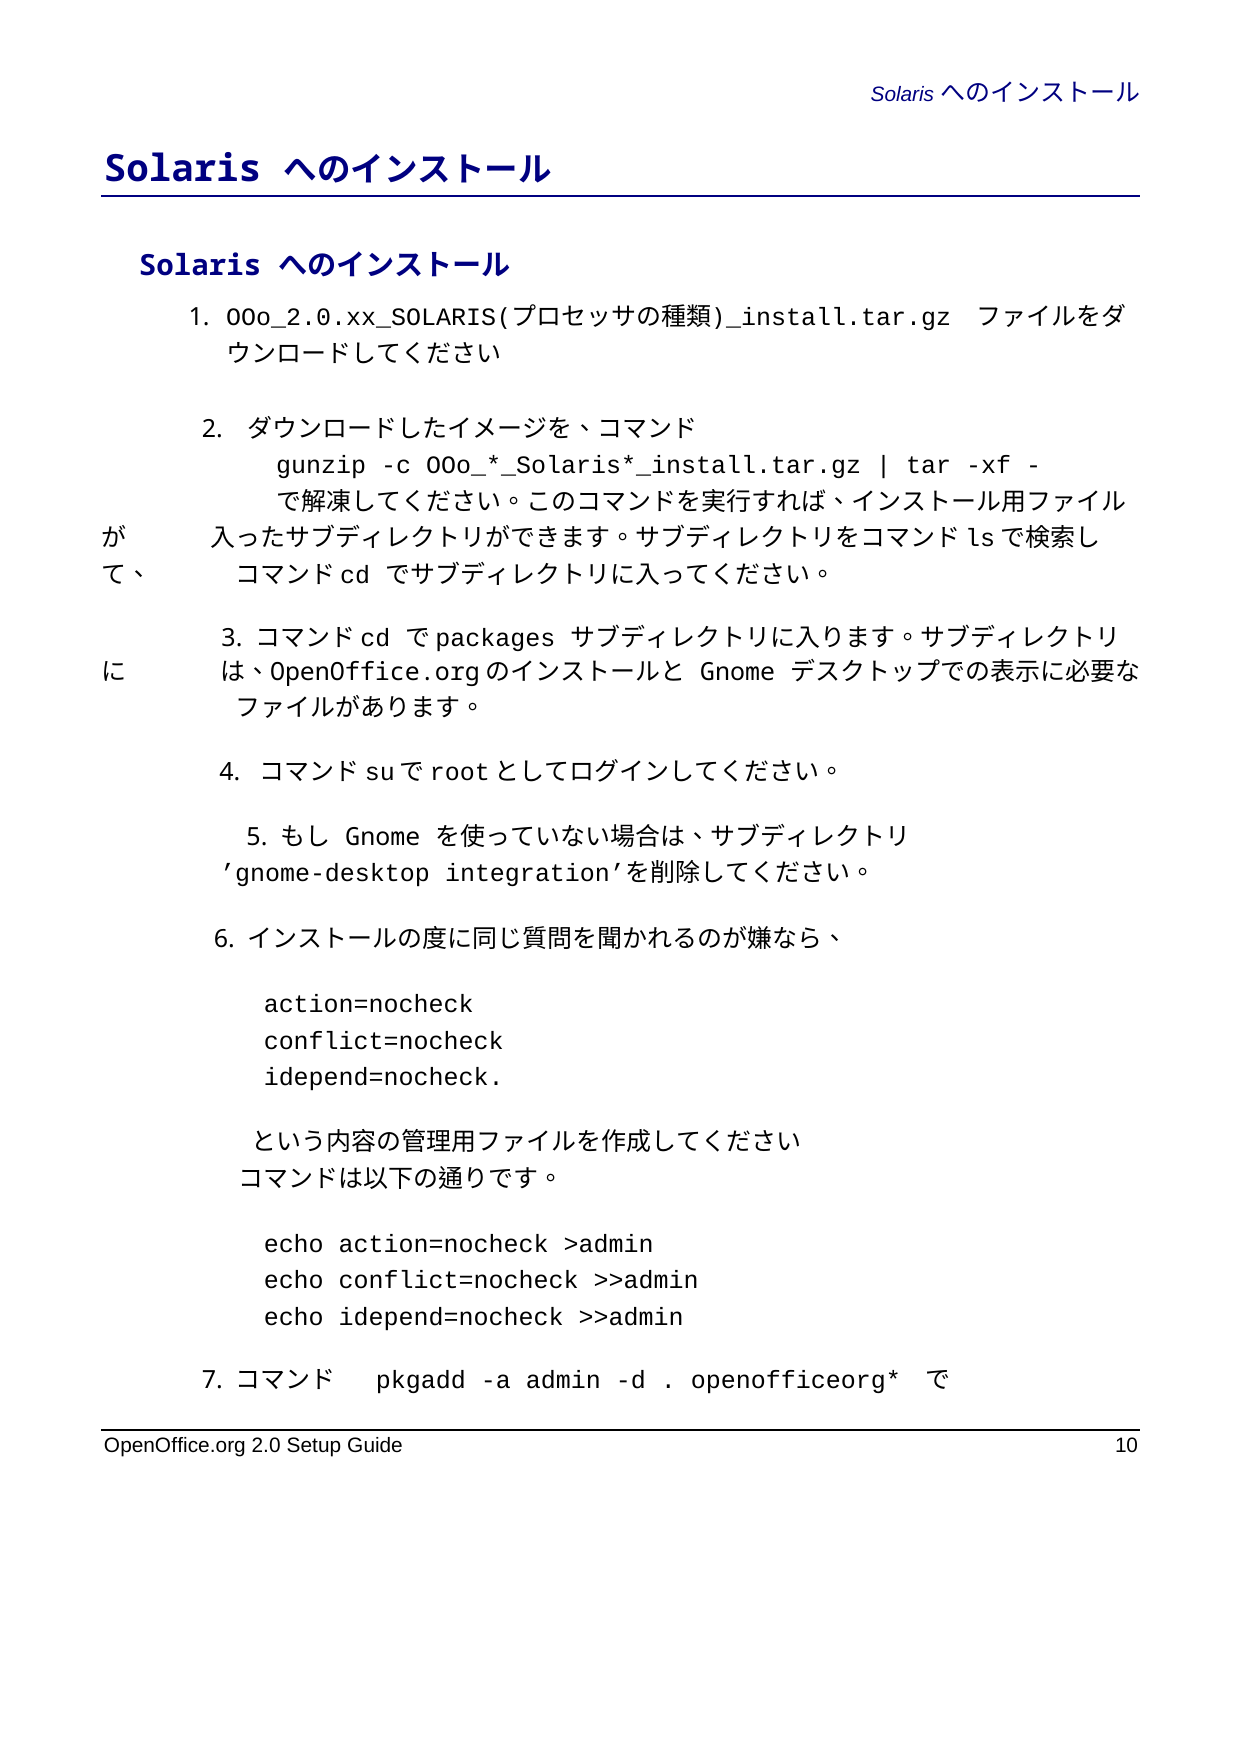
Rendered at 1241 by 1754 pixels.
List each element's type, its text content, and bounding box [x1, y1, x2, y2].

text 6. インストールの度に同じ質問を聞かれるのが嫌なら、 [138, 919, 1140, 955]
subtitle Solaris へのインストール [138, 242, 1140, 284]
text idepend=nocheck. [138, 1057, 1140, 1093]
text 5. もし Gnome を使っていない場合は、サブディレクトリ ’gnome-desktop integration’を削除してください。 [101, 816, 1140, 889]
subtitle Solaris へのインストール [101, 138, 1140, 195]
list OOo_2.0.xx_SOLARIS(プロセッサの種類)_install.tar.gz ファイルをダウンロードしてください [188, 299, 1140, 369]
text で解凍してください。このコマンドを実行すれば、インストール用ファイルが 入ったサブディレクトリができます。サブディレクトリをコマンドlsで検索して、 コマンドcd でサブディレクトリに入ってください。 [101, 481, 1140, 591]
text 7. コマンド pkgadd -a admin -d . openofficeorg* で [138, 1362, 1140, 1396]
text conflict=nocheck [138, 1020, 1140, 1057]
text action=nocheck [138, 984, 1140, 1020]
text という内容の管理用ファイルを作成してください [138, 1122, 1140, 1158]
text 2. ダウンロードしたイメージを、コマンド [138, 408, 1140, 445]
text コマンドは以下の通りです。 [138, 1158, 1140, 1194]
text echo conflict=nocheck >>admin [138, 1259, 1140, 1296]
text 4. コマンドsuでrootとしてログインしてください。 [138, 754, 1140, 788]
text echo idepend=nocheck >>admin [138, 1296, 1140, 1332]
text 3. コマンドcd でpackages サブディレクトリに入ります。サブディレクトリに は、OpenOffice.orgのインストールと Gnome デスクトップでの表示に必要な ファイルがあります。 [101, 620, 1140, 724]
text echo action=nocheck >admin [138, 1223, 1140, 1259]
text gunzip -c OOo_*_Solaris*_install.tar.gz | tar -xf - [101, 445, 1140, 481]
